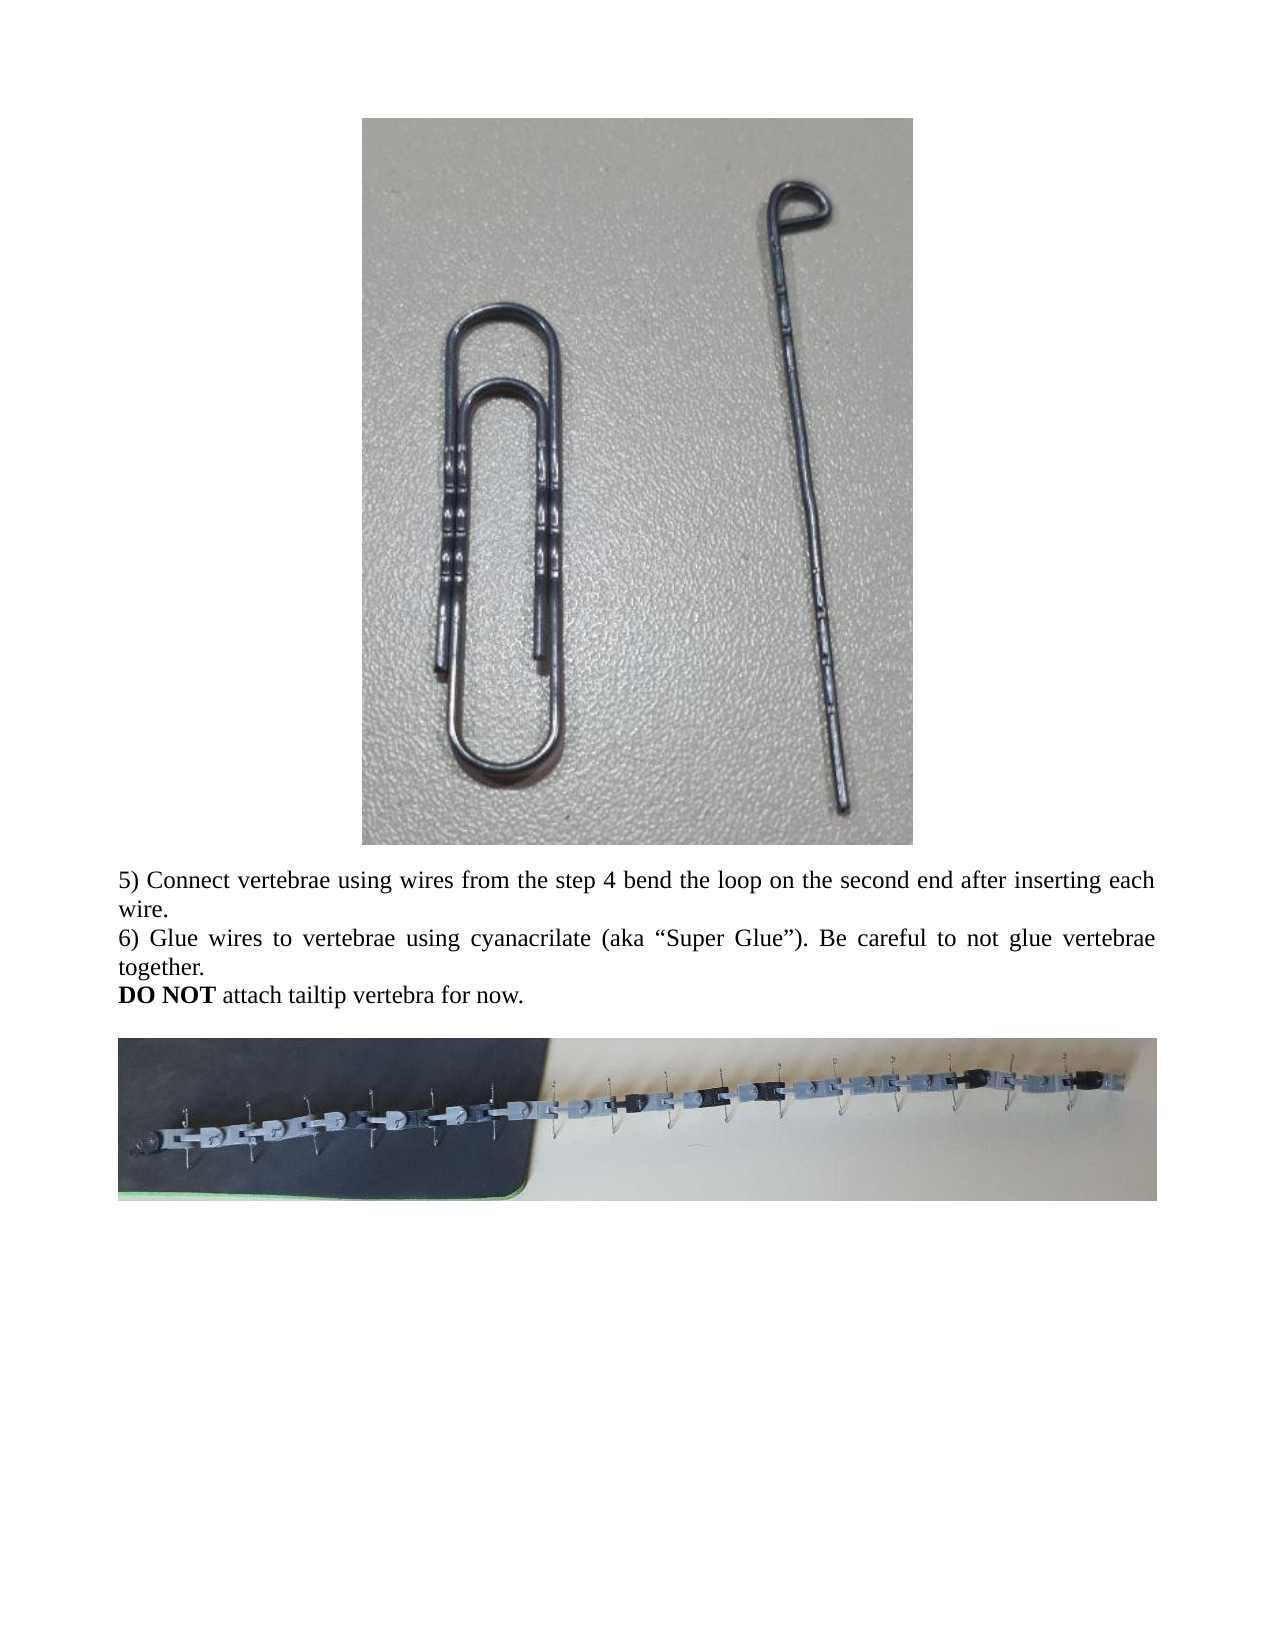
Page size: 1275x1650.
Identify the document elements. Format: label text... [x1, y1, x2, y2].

picture [118, 1038, 1157, 1201]
text 6) Glue wires to vertebrae using cyanacrilate (aka “Super Glue”). Be careful to not glue vertebrae together. [118, 923, 1157, 981]
picture [362, 118, 913, 845]
text 5) Connect vertebrae using wires from the step 4 bend the loop on the second end after inserting each wire. [118, 866, 1157, 923]
text DO NOT attach tailtip vertebra for now. [118, 981, 1157, 1009]
